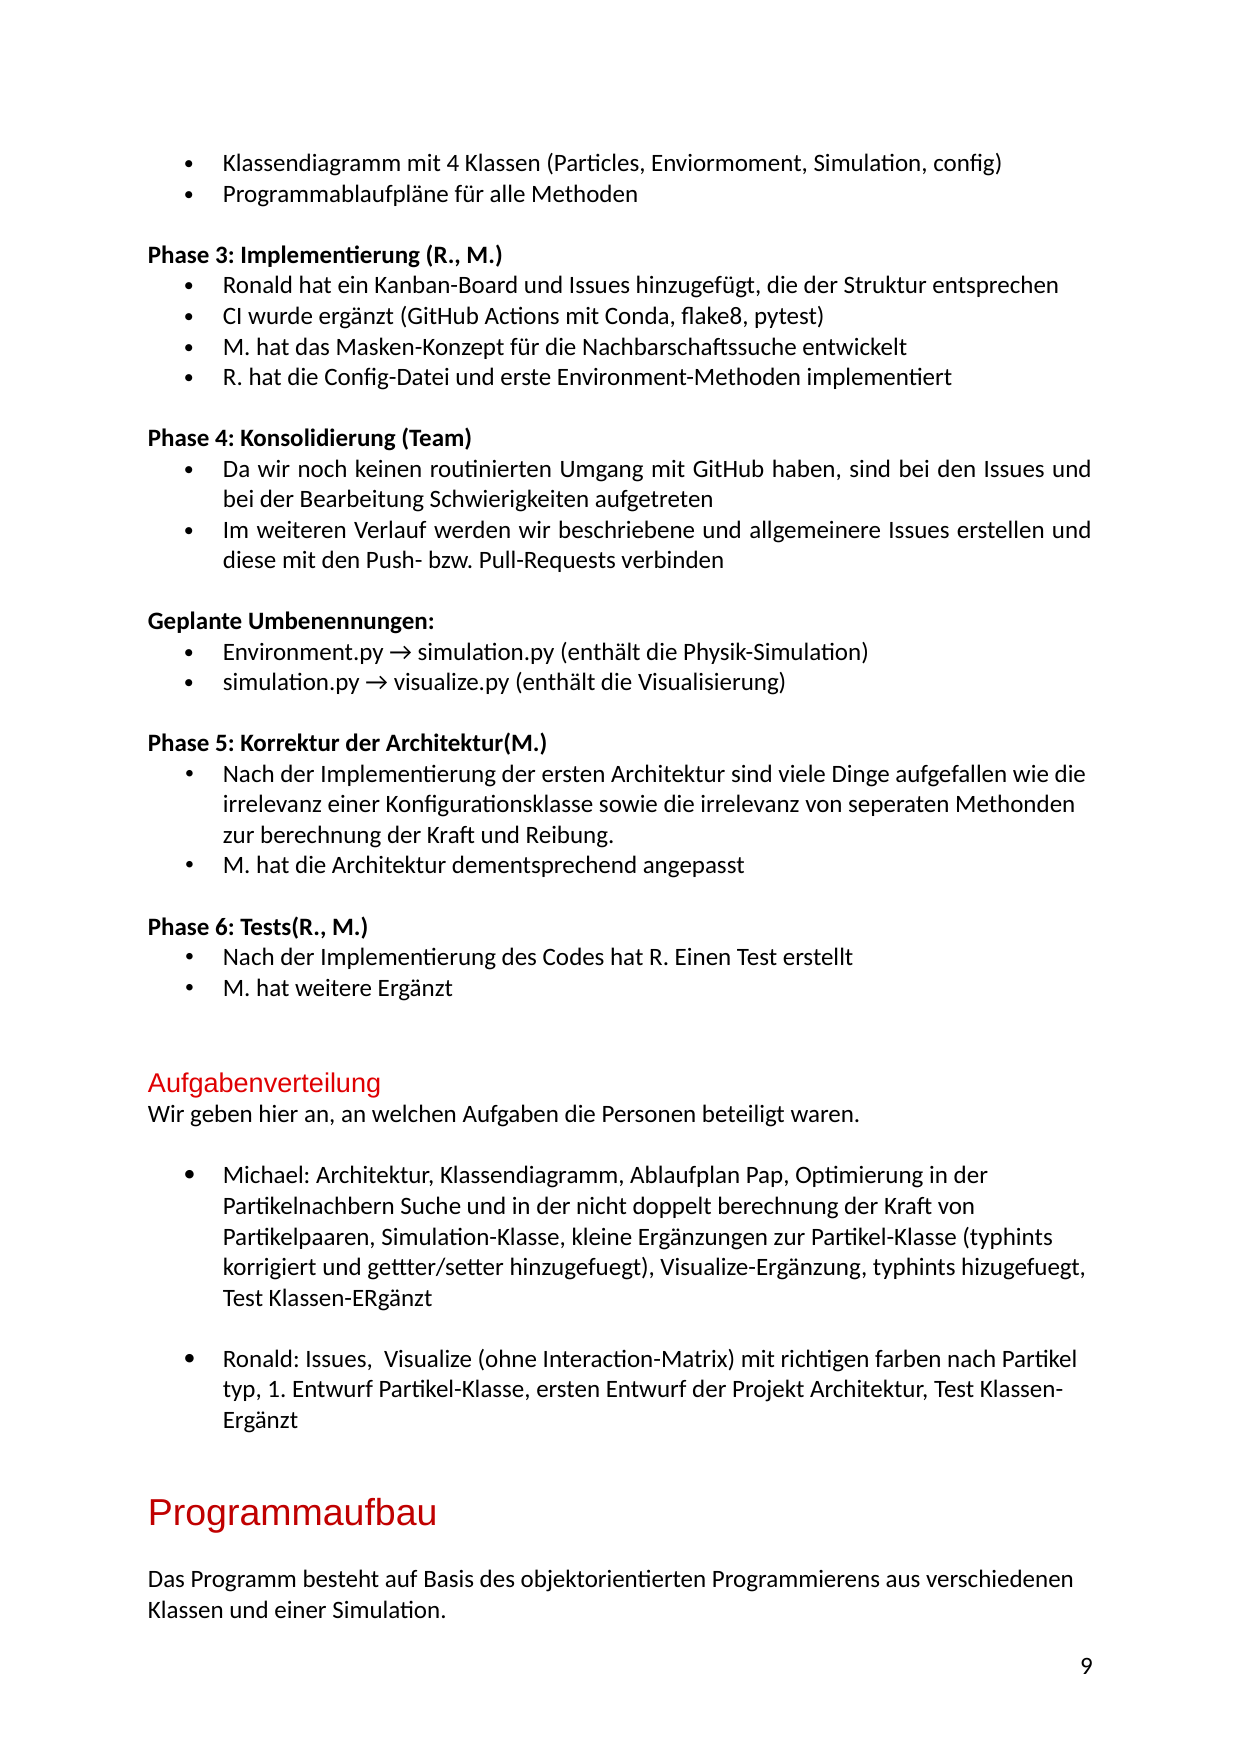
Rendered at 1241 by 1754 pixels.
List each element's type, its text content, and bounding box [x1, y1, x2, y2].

list Klassendiagramm mit 4 Klassen (Particles, Enviormoment, Simulation, config) [185, 148, 1093, 178]
subtitle Programmaufbau [148, 1490, 1093, 1533]
text Phase 4: Konsolidierung (Team) [148, 422, 1093, 453]
list CI wurde ergänzt (GitHub Actions mit Conda, flake8, pytest) [185, 300, 1093, 331]
text Phase 6: Tests(R., M.) [148, 911, 1093, 941]
list R. hat die Config-Datei und erste Environment-Methoden implementiert [185, 361, 1093, 392]
list Nach der Implementierung der ersten Architektur sind viele Dinge aufgefallen wie die irrelevanz einer Konfigurationsklasse sowie die irrelevanz von seperaten Methonden zur berechnung der Kraft und Reibung. [185, 758, 1093, 849]
list Ronald hat ein Kanban-Board und Issues hinzugefügt, die der Struktur entsprechen [185, 270, 1093, 300]
subtitle Aufgabenverteilung [148, 1067, 1093, 1099]
list Environment.py → simulation.py (enthält die Physik-Simulation) [185, 636, 1093, 666]
list Ronald: Issues, Visualize (ohne Interaction-Matrix) mit richtigen farben nach Partikel typ, 1. Entwurf Partikel-Klasse, ersten Entwurf der Projekt Architektur, Test Klassen-Ergänzt [185, 1343, 1093, 1434]
list Programmablaufpläne für alle Methoden [185, 178, 1093, 209]
list M. hat weitere Ergänzt [185, 972, 1093, 1002]
list M. hat die Architektur dementsprechend angepasst [185, 849, 1093, 880]
text Das Programm besteht auf Basis des objektorientierten Programmierens aus verschiedenen Klassen und einer Simulation. [148, 1563, 1093, 1624]
list M. hat das Masken-Konzept für die Nachbarschaftssuche entwickelt [185, 331, 1093, 361]
list Nach der Implementierung des Codes hat R. Einen Test erstellt [185, 941, 1093, 972]
list Da wir noch keinen routinierten Umgang mit GitHub haben, sind bei den Issues und bei der Bearbeitung Schwierigkeiten aufgetreten [185, 453, 1093, 514]
text Phase 3: Implementierung (R., M.) [148, 239, 1093, 270]
list Michael: Architektur, Klassendiagramm, Ablaufplan Pap, Optimierung in der Partikelnachbern Suche und in der nicht doppelt berechnung der Kraft von Partikelpaaren, Simulation-Klasse, kleine Ergänzungen zur Partikel-Klasse (typhints korrigiert und gettter/setter hinzugefuegt), Visualize-Ergänzung, typhints hizugefuegt, Test Klassen-ERgänzt [185, 1160, 1093, 1312]
text Phase 5: Korrektur der Architektur(M.) [148, 727, 1093, 758]
list Im weiteren Verlauf werden wir beschriebene und allgemeinere Issues erstellen und diese mit den Push- bzw. Pull-Requests verbinden [185, 514, 1093, 575]
list simulation.py → visualize.py (enthält die Visualisierung) [185, 666, 1093, 697]
text Geplante Umbenennungen: [148, 605, 1093, 636]
text Wir geben hier an, an welchen Aufgaben die Personen beteiligt waren. [148, 1099, 1093, 1129]
